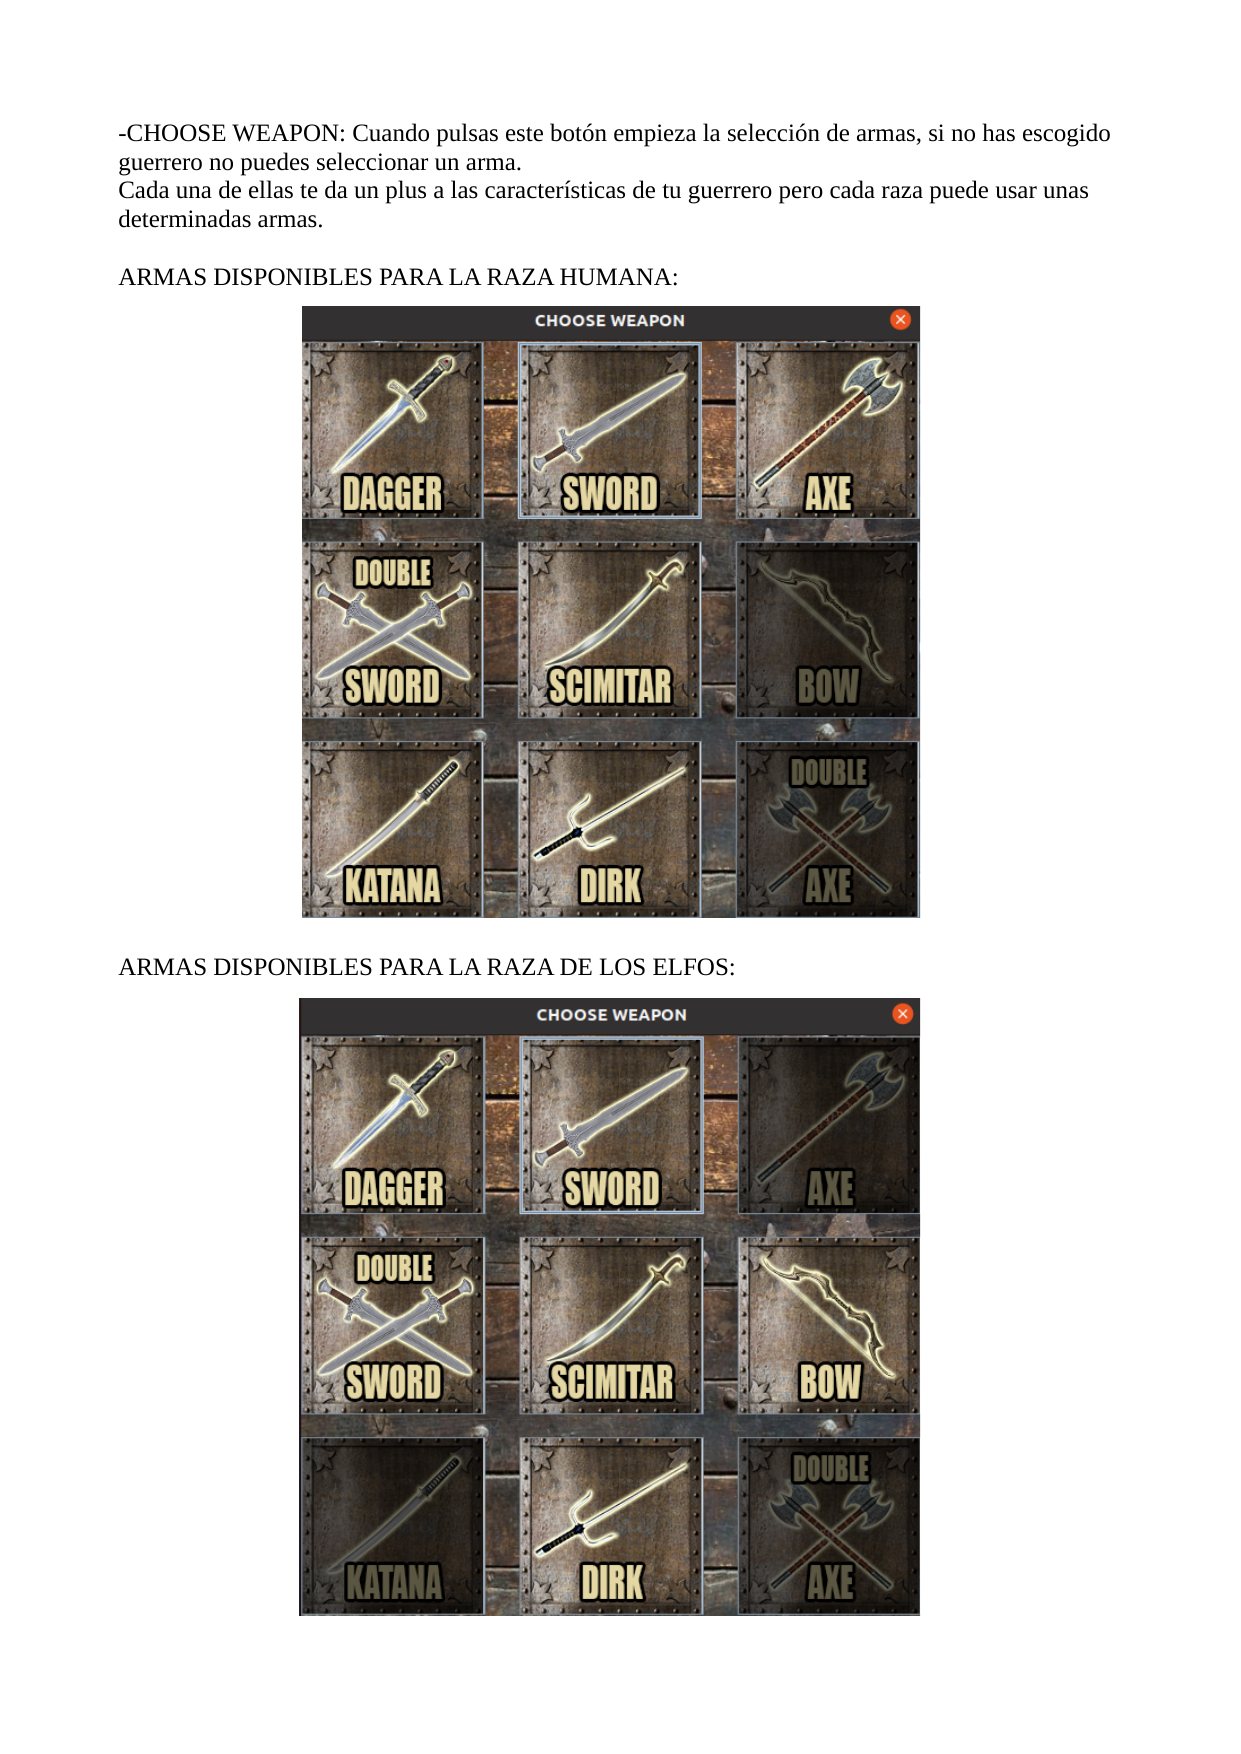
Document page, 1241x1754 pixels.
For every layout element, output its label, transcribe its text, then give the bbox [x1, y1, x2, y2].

text Cada una de ellas te da un plus a las características de tu guerrero pero cada raza puede usar unas determinadas armas. [118, 176, 1122, 233]
picture [302, 306, 921, 918]
picture [299, 998, 921, 1616]
text -CHOOSE WEAPON: Cuando pulsas este botón empieza la selección de armas, si no has escogido guerrero no puedes seleccionar un arma. [118, 118, 1122, 176]
text ARMAS DISPONIBLES PARA LA RAZA HUMANA: [118, 262, 1122, 291]
text ARMAS DISPONIBLES PARA LA RAZA DE LOS ELFOS: [118, 952, 1122, 981]
